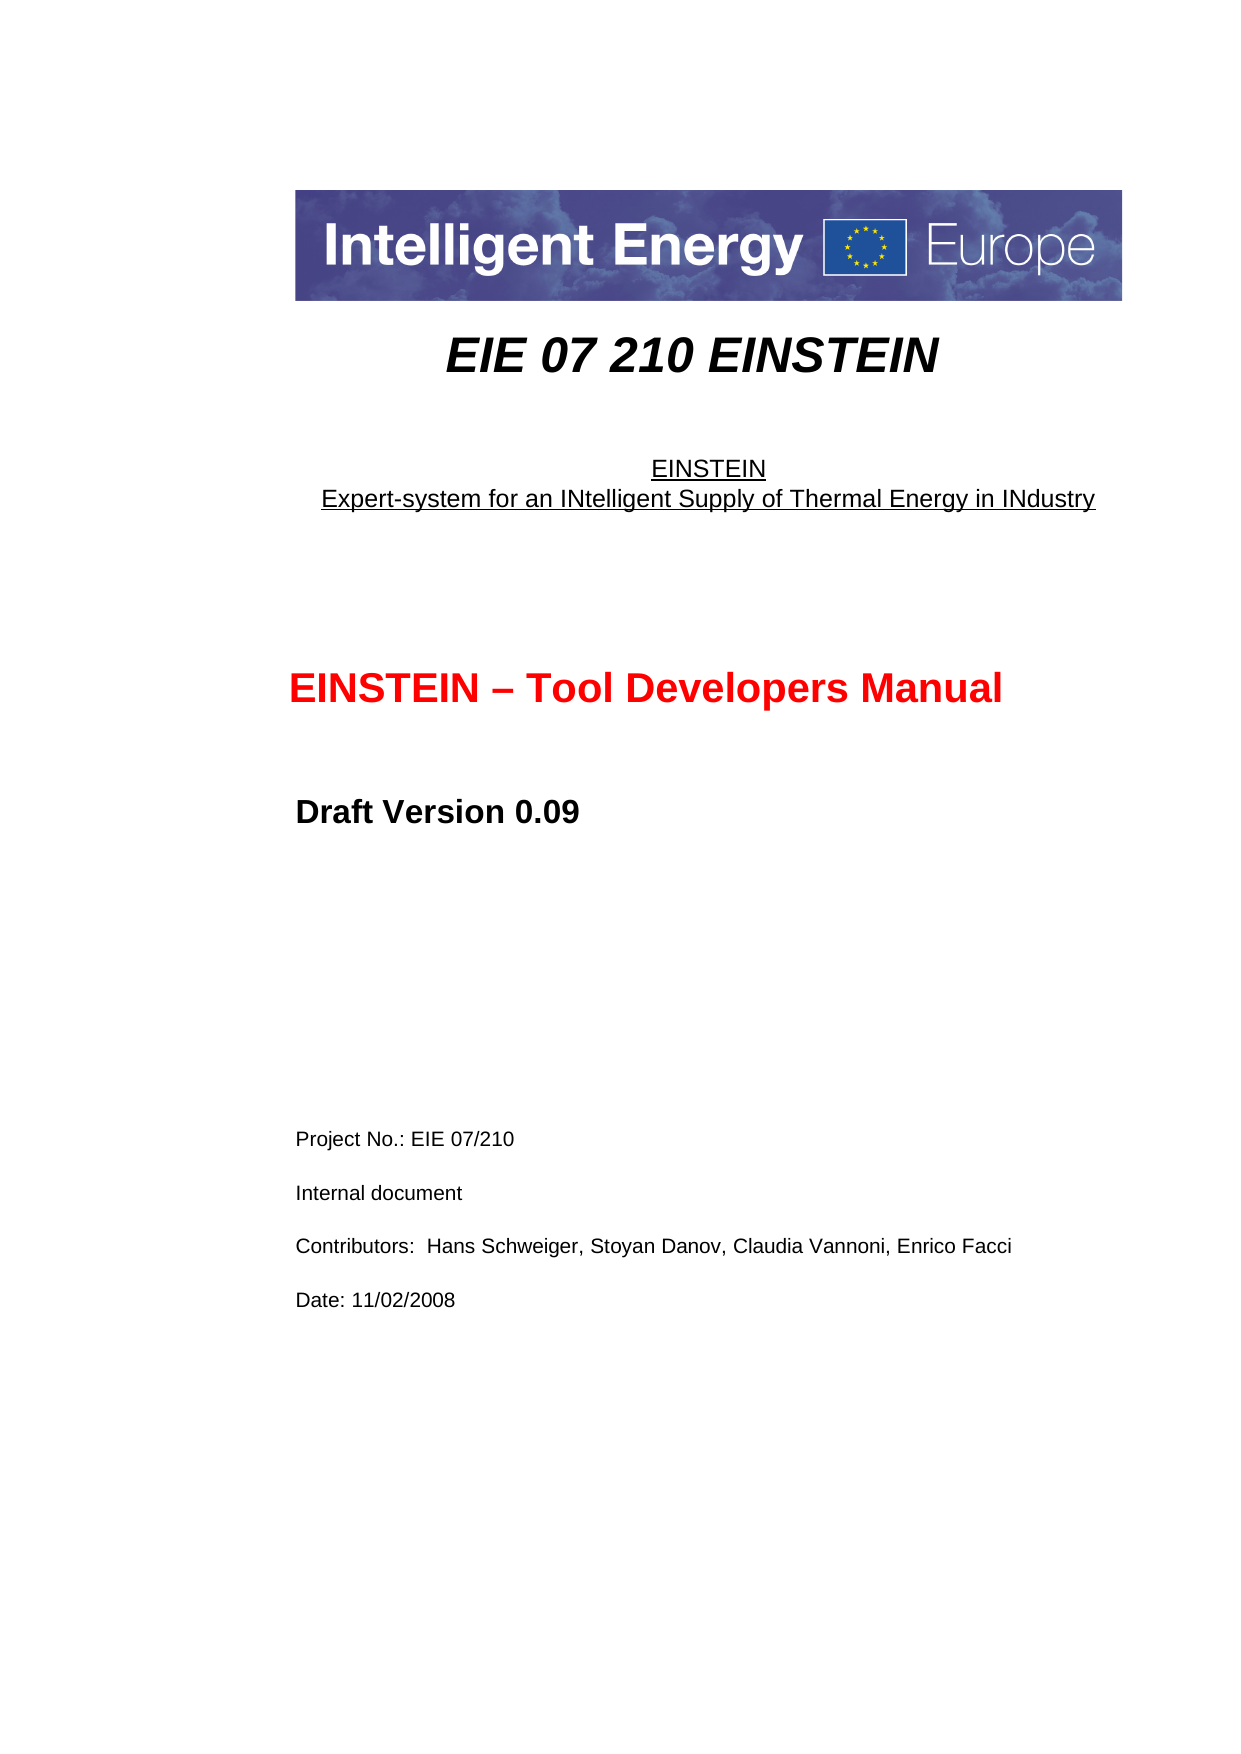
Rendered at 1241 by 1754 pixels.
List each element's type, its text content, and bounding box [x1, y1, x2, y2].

text EIE 07 210 EINSTEIN [59, 325, 1122, 382]
subtitle EINSTEIN – Tool Developers Manual [118, 663, 1122, 711]
text EINSTEIN [295, 454, 1122, 483]
text Expert-system for an INtelligent Supply of Thermal Energy in INdustry [295, 483, 1122, 512]
text Date: 11/02/2008 [295, 1288, 1122, 1312]
text Project No.: EIE 07/210 [295, 1127, 1122, 1151]
text Internal document [295, 1181, 1122, 1205]
text Draft Version 0.09 [295, 792, 1122, 830]
text Contributors: Hans Schweiger, Stoyan Danov, Claudia Vannoni, Enrico Facci [295, 1234, 1122, 1258]
